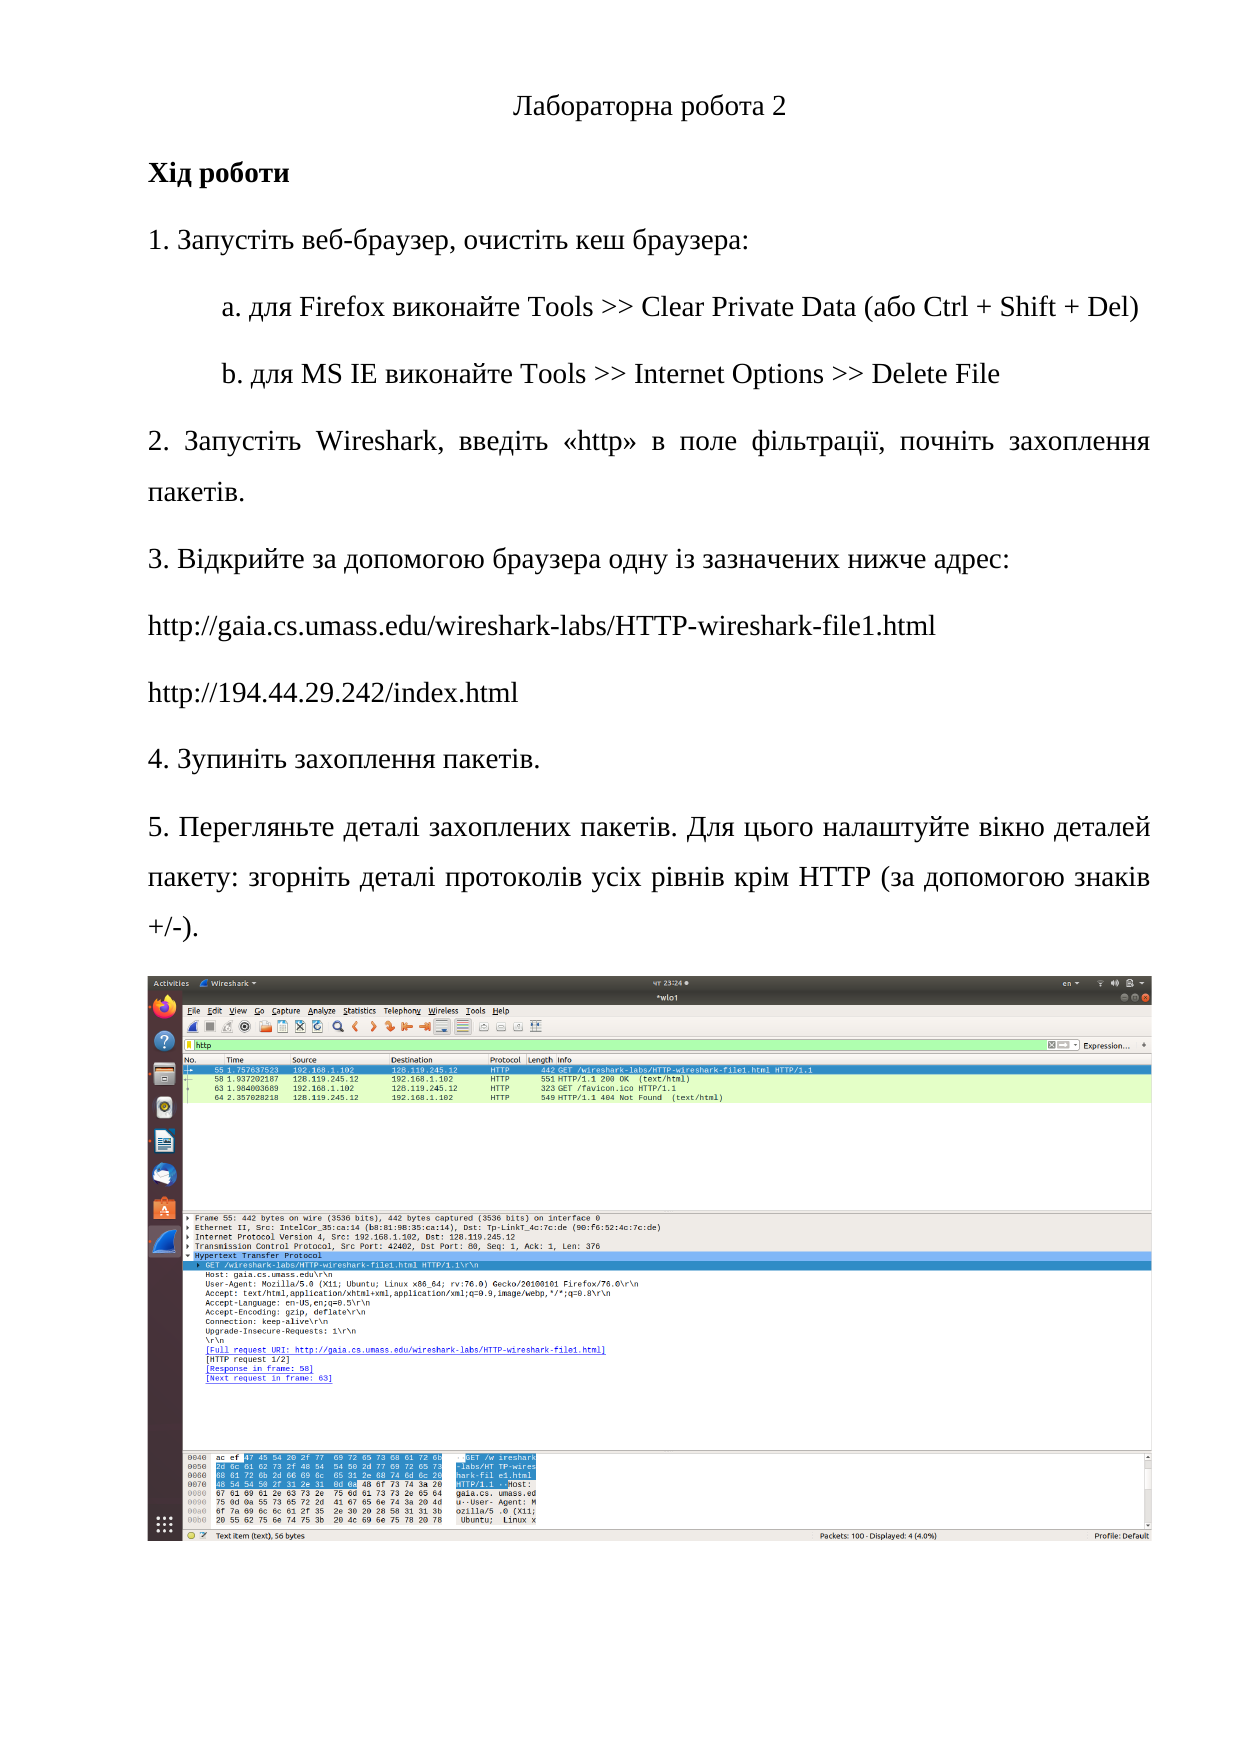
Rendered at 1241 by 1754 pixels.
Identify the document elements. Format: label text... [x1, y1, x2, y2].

text 3. Відкрийте за допомогою браузера одну із зазначених нижче адрес: [148, 541, 1152, 574]
text http://gaia.cs.umass.edu/wireshark-labs/HTTP-wireshark-file1.html [148, 608, 1152, 641]
text a. для Firefox виконайте Tools >> Clear Private Data (або Ctrl + Shift + Del) [148, 289, 1152, 323]
text 1. Запустіть веб-браузер, очистіть кеш браузера: [148, 222, 1152, 256]
picture [147, 976, 1152, 1541]
text b. для MS IE виконайте Tools >> Internet Options >> Delete File [148, 356, 1152, 390]
text http://194.44.29.242/index.html [148, 675, 1152, 708]
text 5. Перегляньте деталі захоплених пакетів. Для цього налаштуйте вікно деталей пакету: згорніть деталі протоколів усіх рівнів крім HTTP (за допомогою знаків +/-). [148, 809, 1152, 943]
text 2. Запустіть Wireshark, введіть «http» в поле фільтрації, почніть захоплення пакетів. [148, 423, 1152, 507]
text Хід роботи [148, 156, 1152, 189]
text 4. Зупиніть захоплення пакетів. [148, 742, 1152, 775]
text Лабораторна робота 2 [148, 88, 1152, 122]
